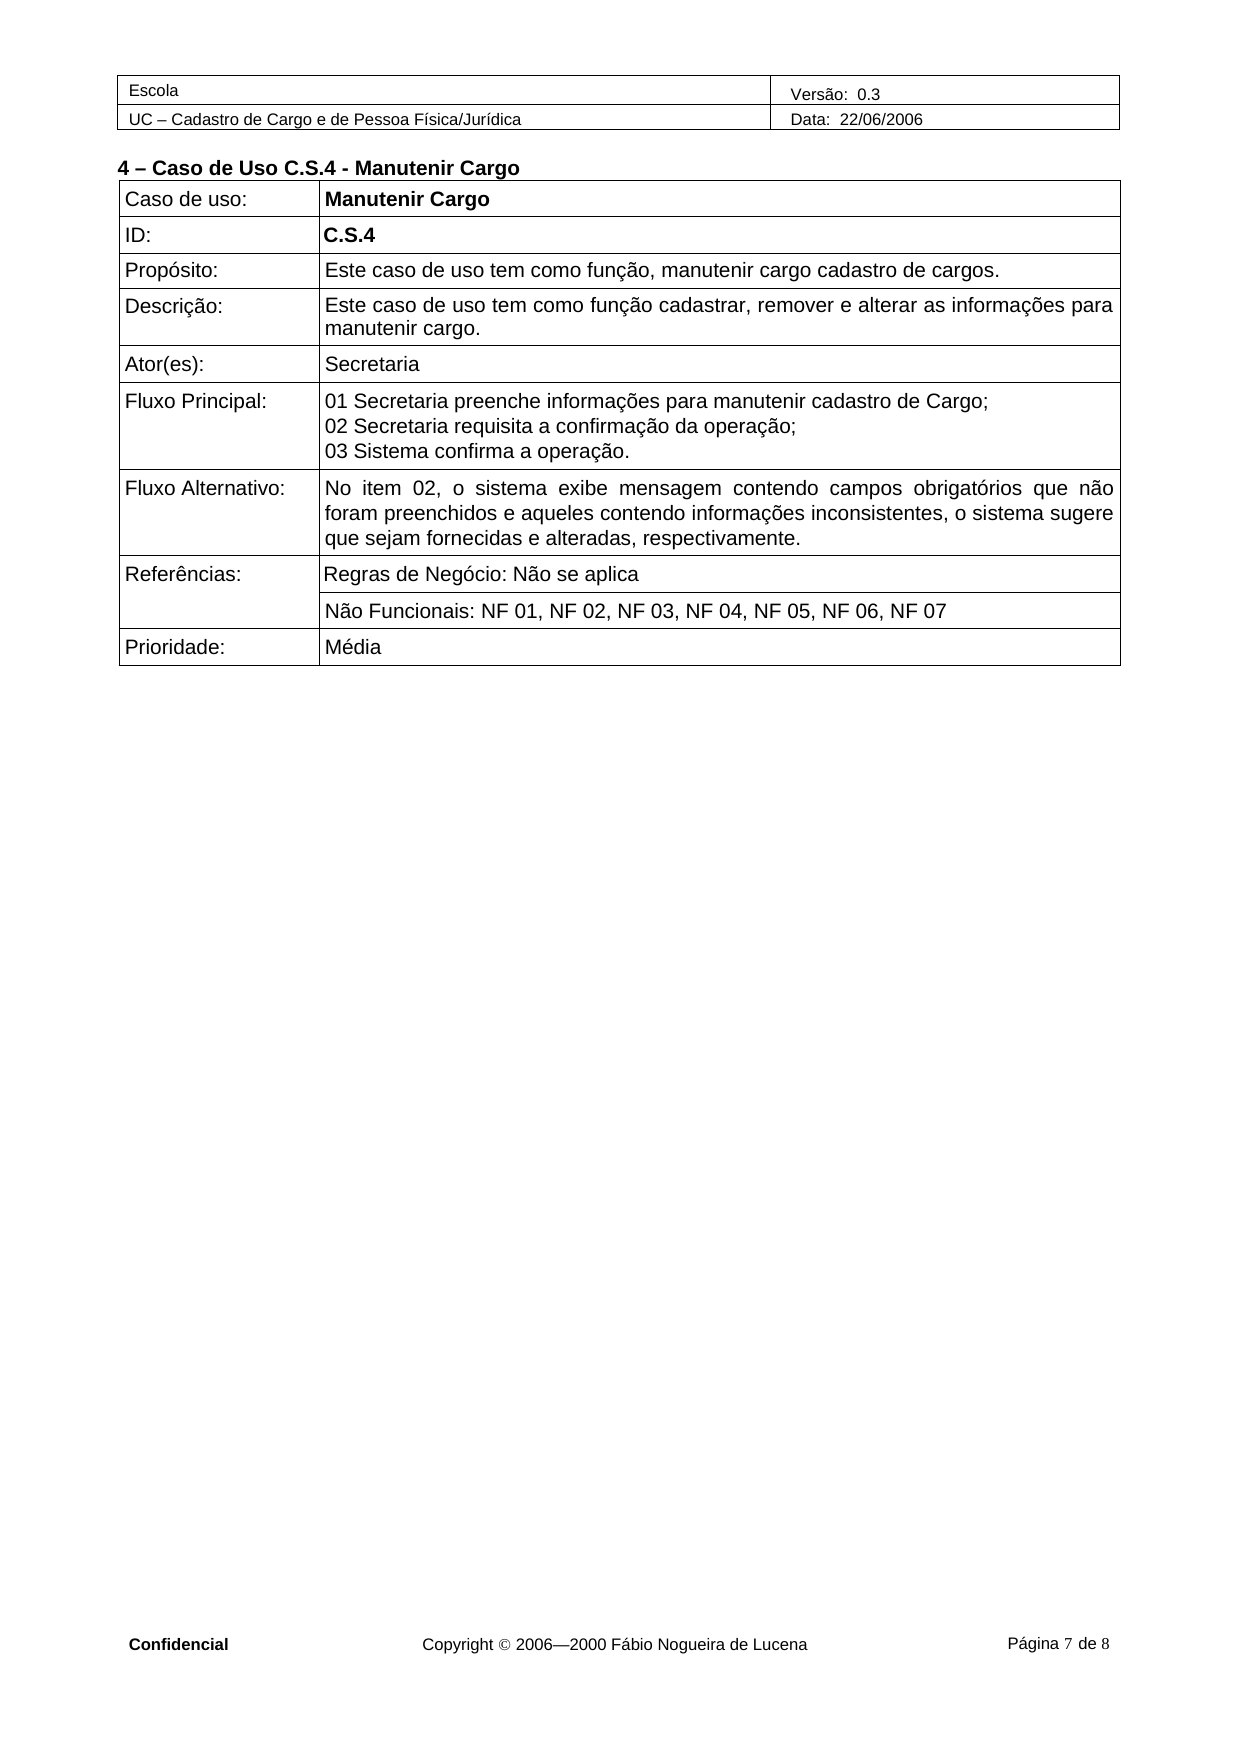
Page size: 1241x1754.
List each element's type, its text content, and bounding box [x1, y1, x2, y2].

table_cell No item 02, o sistema exibe mensagem contendo campos obrigatórios que não foram preenchidos e aqueles contendo informações inconsistentes, o sistema sugere que sejam fornecidas e alteradas, respectivamente. [320, 470, 1120, 555]
table_cell Descrição: [120, 289, 319, 345]
table_cell C.S.4 [320, 217, 1120, 253]
table_cell Referências: [120, 556, 319, 628]
table_cell Propósito: [120, 254, 319, 287]
table_cell Fluxo Principal: [120, 383, 319, 468]
table_cell Ator(es): [120, 346, 319, 382]
table_cell ID: [120, 217, 319, 253]
table_cell Média [320, 629, 1120, 665]
table_cell Este caso de uso tem como função cadastrar, remover e alterar as informações para manutenir cargo. [320, 289, 1120, 345]
table_header Caso de uso: [120, 181, 319, 216]
table_cell Secretaria [320, 346, 1120, 382]
table_header Manutenir Cargo [320, 181, 1120, 216]
text 4 – Caso de Uso C.S.4 - Manutenir Cargo [117, 154, 1120, 179]
table_cell 01 Secretaria preenche informações para manutenir cadastro de Cargo; 02 Secretaria requisita a confirmação da operação; 03 Sistema confirma a operação. [320, 383, 1120, 468]
table_cell Prioridade: [120, 629, 319, 665]
table_cell Não Funcionais: NF 01, NF 02, NF 03, NF 04, NF 05, NF 06, NF 07 [320, 593, 1120, 628]
table_header Regras de Negócio: Não se aplica [320, 556, 1120, 592]
table_cell Fluxo Alternativo: [120, 470, 319, 555]
table_cell Este caso de uso tem como função, manutenir cargo cadastro de cargos. [320, 254, 1120, 287]
